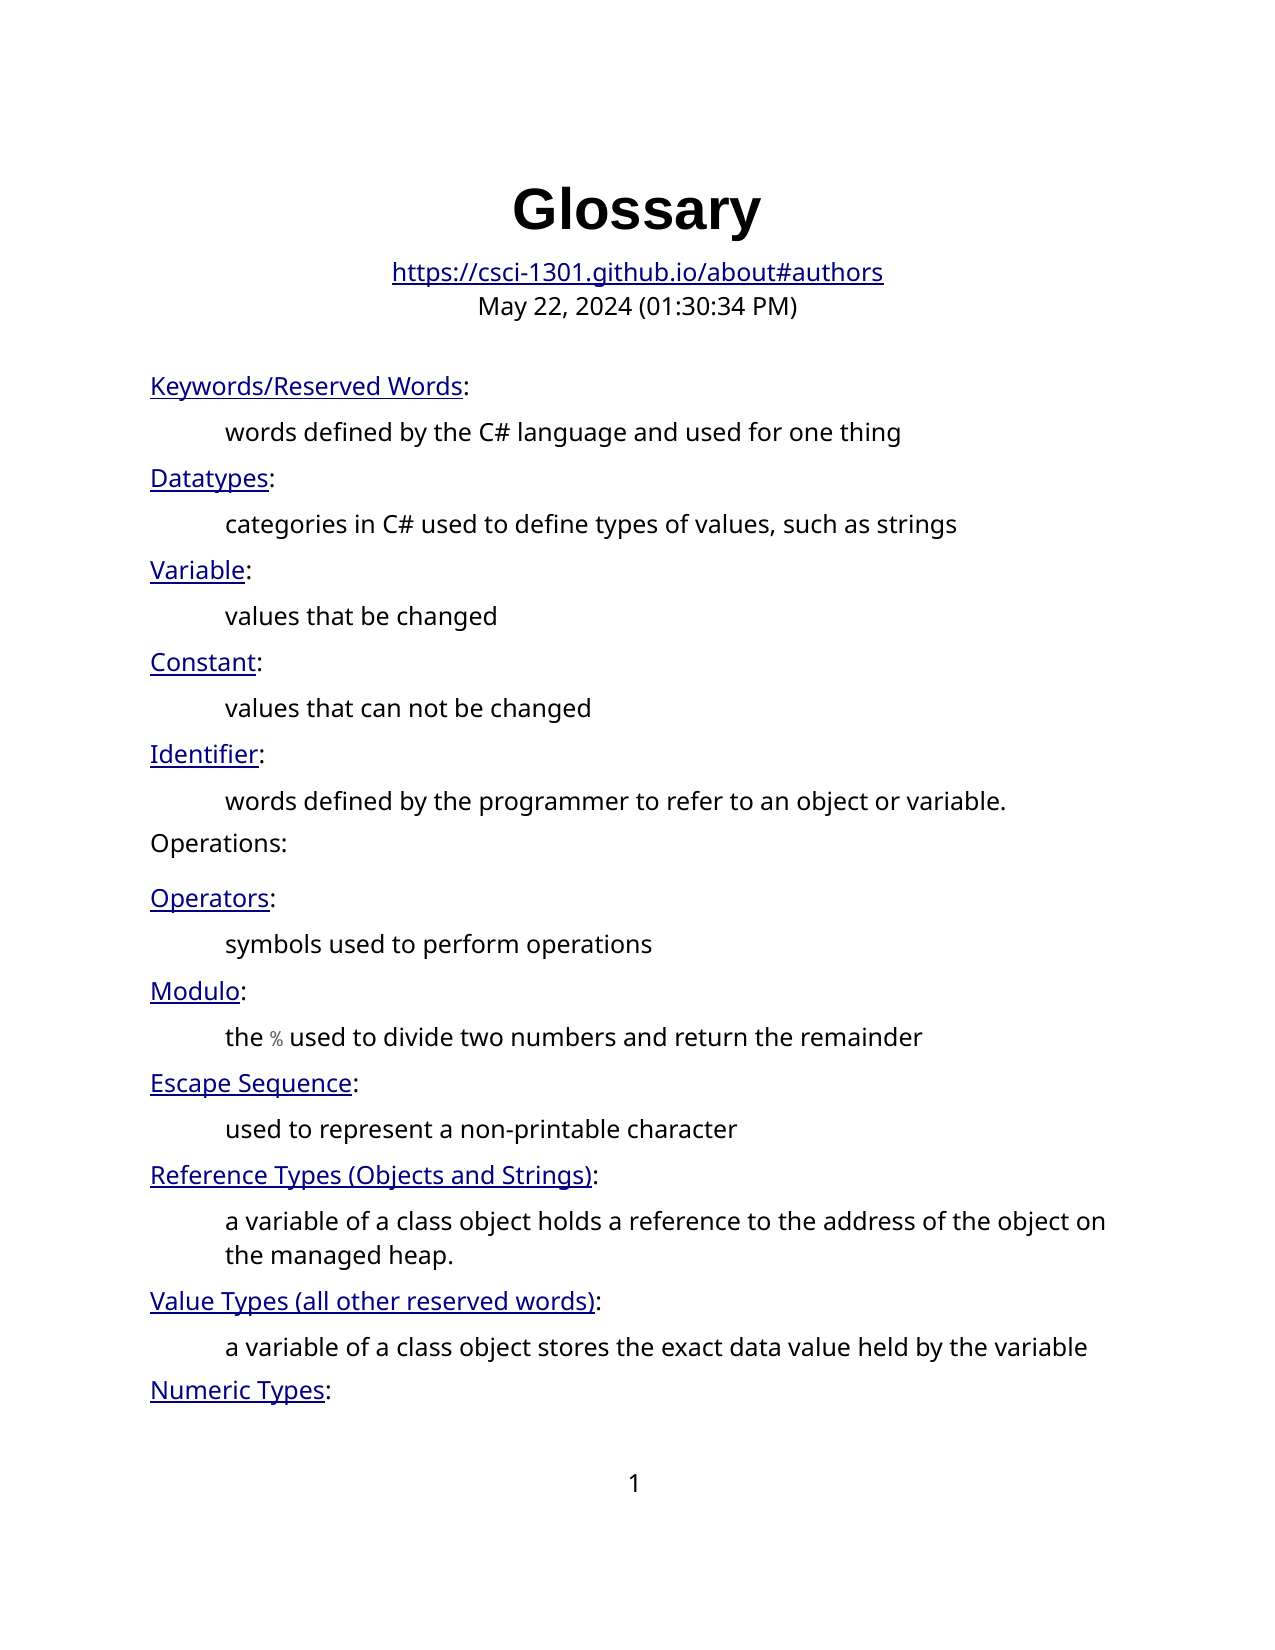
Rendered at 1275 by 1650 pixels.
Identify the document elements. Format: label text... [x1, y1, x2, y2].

text the % used to divide two numbers and return the remainder [225, 1019, 1125, 1053]
text a variable of a class object stores the exact data value held by the variable [225, 1329, 1125, 1364]
text words defined by the programmer to refer to an object or variable. [225, 783, 1125, 817]
text Constant: [150, 645, 1125, 679]
text Identifier: [150, 737, 1125, 771]
text categories in C# used to define types of values, such as strings [225, 507, 1125, 541]
title Glossary [150, 175, 1125, 242]
text a variable of a class object holds a reference to the address of the object on the managed heap. [225, 1203, 1125, 1272]
text Escape Sequence: [150, 1065, 1125, 1099]
text used to represent a non-printable character [225, 1111, 1125, 1145]
text values that be changed [225, 599, 1125, 633]
text Operations: [150, 826, 1125, 860]
text Datatypes: [150, 461, 1125, 495]
text Numeric Types: [150, 1373, 1125, 1407]
text Modulo: [150, 973, 1125, 1007]
text words defined by the C# language and used for one thing [225, 415, 1125, 449]
text Variable: [150, 553, 1125, 587]
text Reference Types (Objects and Strings): [150, 1157, 1125, 1191]
text values that can not be changed [225, 691, 1125, 725]
text Keywords/Reserved Words: [150, 369, 1125, 403]
text https://csci-1301.github.io/about#authors [150, 254, 1125, 289]
text symbols used to perform operations [225, 927, 1125, 961]
text Operators: [150, 881, 1125, 915]
text May 22, 2024 (01:30:34 PM) [150, 289, 1125, 323]
text Value Types (all other reserved words): [150, 1283, 1125, 1318]
